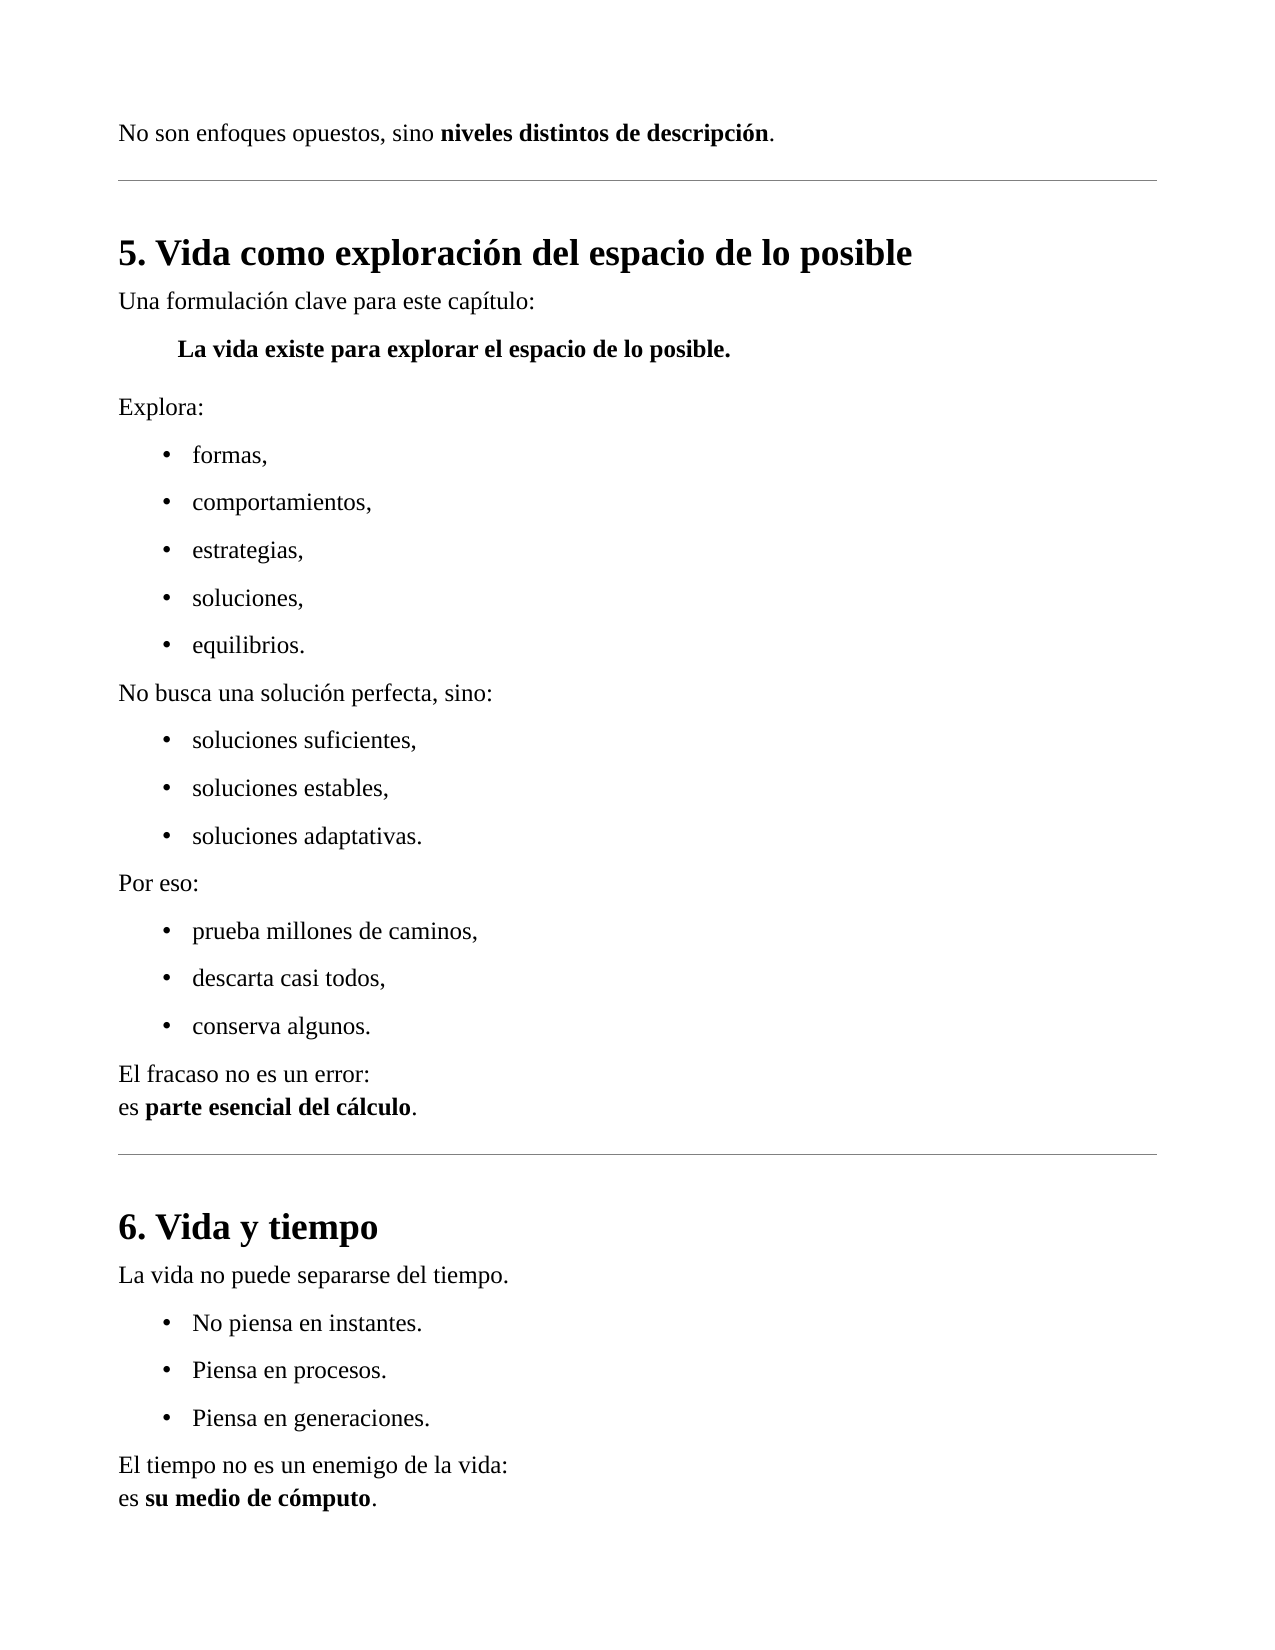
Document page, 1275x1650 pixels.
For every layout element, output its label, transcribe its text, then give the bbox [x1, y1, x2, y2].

subtitle 6. Vida y tiempo [118, 1204, 1157, 1248]
list soluciones, [162, 583, 1157, 611]
text No busca una solución perfecta, sino: [118, 678, 1157, 707]
text Explora: [118, 392, 1157, 421]
text El fracaso no es un error: es parte esencial del cálculo. [118, 1059, 1157, 1121]
list formas, [162, 440, 1157, 469]
list Piensa en generaciones. [162, 1403, 1157, 1432]
text No son enfoques opuestos, sino niveles distintos de descripción. [118, 118, 1157, 147]
list prueba millones de caminos, [162, 916, 1157, 945]
list descarta casi todos, [162, 963, 1157, 992]
text Por eso: [118, 868, 1157, 897]
text El tiempo no es un enemigo de la vida: es su medio de cómputo. [118, 1451, 1157, 1512]
list Piensa en procesos. [162, 1355, 1157, 1384]
text La vida no puede separarse del tiempo. [118, 1260, 1157, 1289]
list conserva algunos. [162, 1011, 1157, 1040]
list estrategias, [162, 535, 1157, 564]
list soluciones adaptativas. [162, 821, 1157, 849]
list soluciones estables, [162, 773, 1157, 802]
text Una formulación clave para este capítulo: [118, 286, 1157, 315]
list No piensa en instantes. [162, 1308, 1157, 1336]
list comportamientos, [162, 487, 1157, 516]
subtitle 5. Vida como exploración del espacio de lo posible [118, 231, 1157, 274]
text La vida existe para explorar el espacio de lo posible. [177, 334, 1098, 363]
list soluciones suficientes, [162, 726, 1157, 754]
list equilibrios. [162, 630, 1157, 659]
